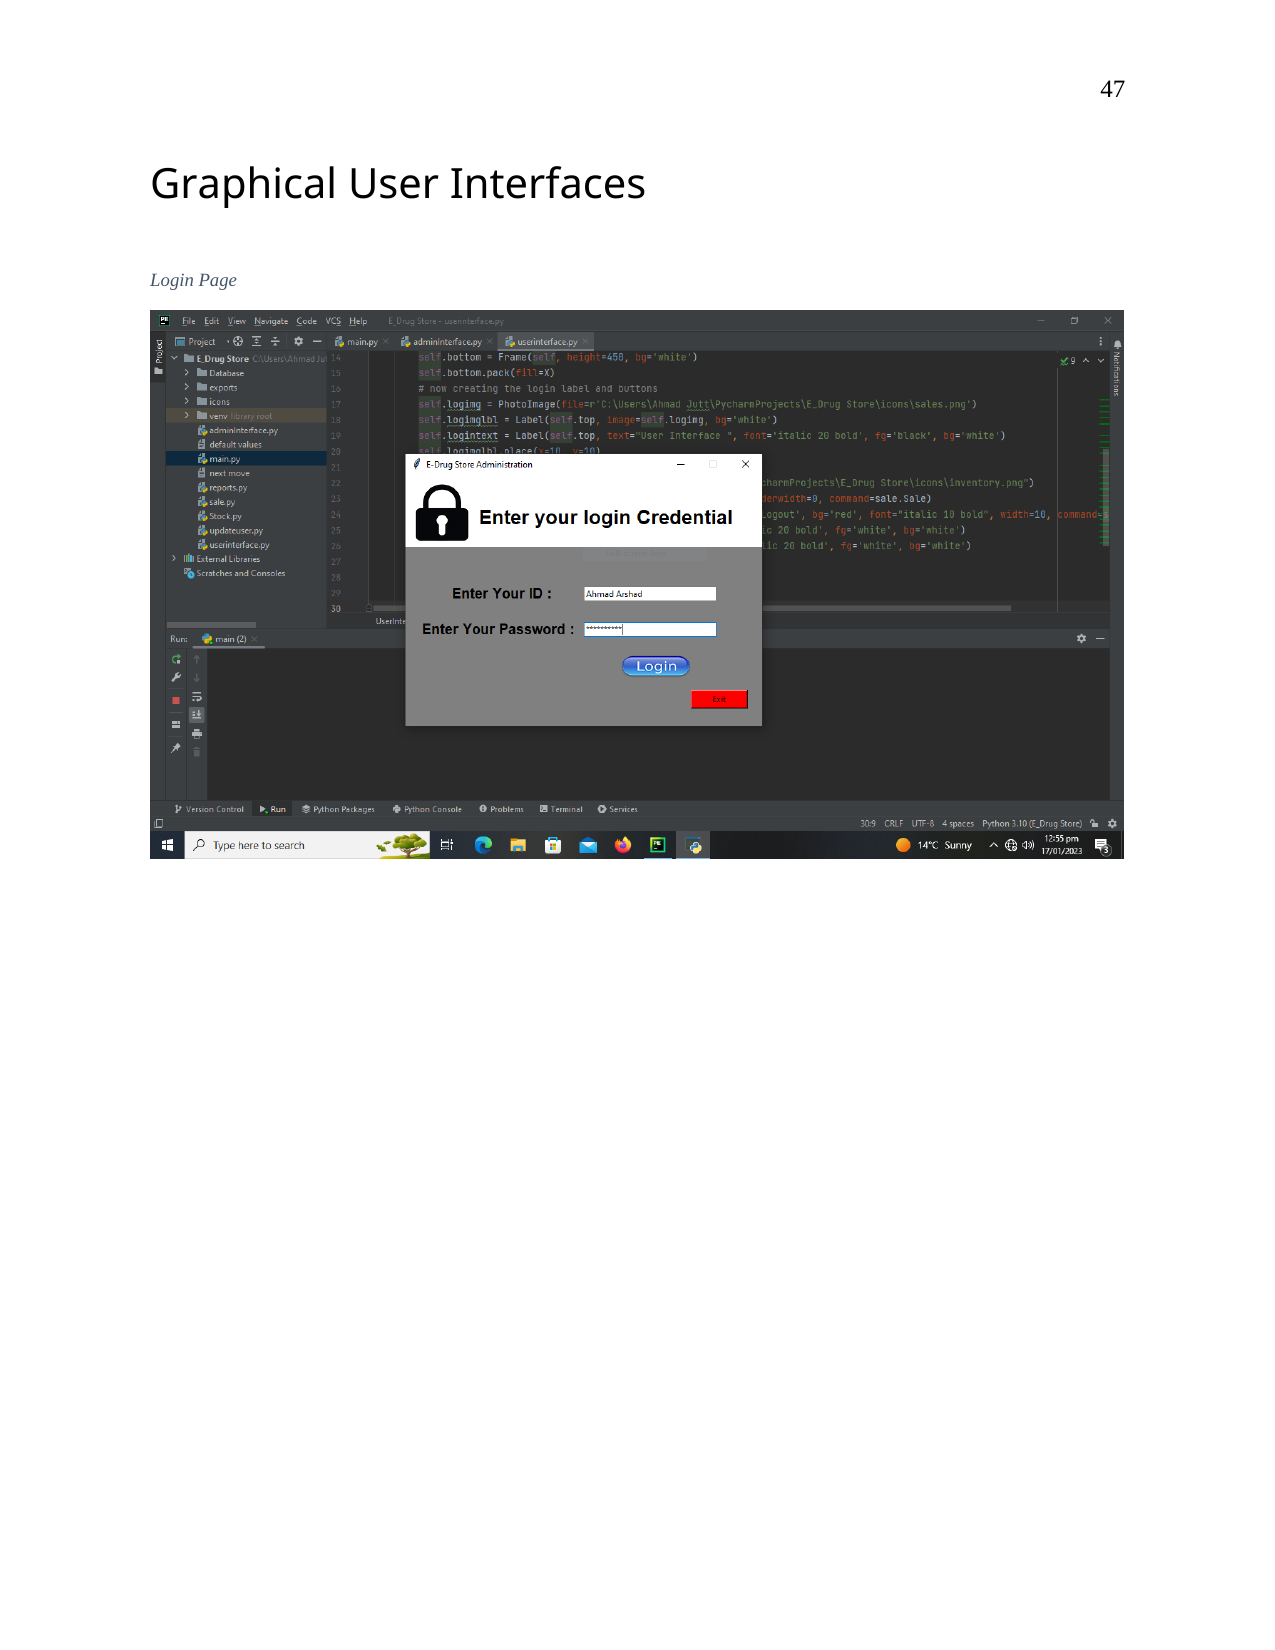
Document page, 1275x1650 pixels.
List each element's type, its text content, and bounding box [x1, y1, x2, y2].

text Login Page [150, 268, 1125, 290]
subtitle Graphical User Interfaces [150, 154, 1125, 211]
picture [150, 310, 1124, 859]
